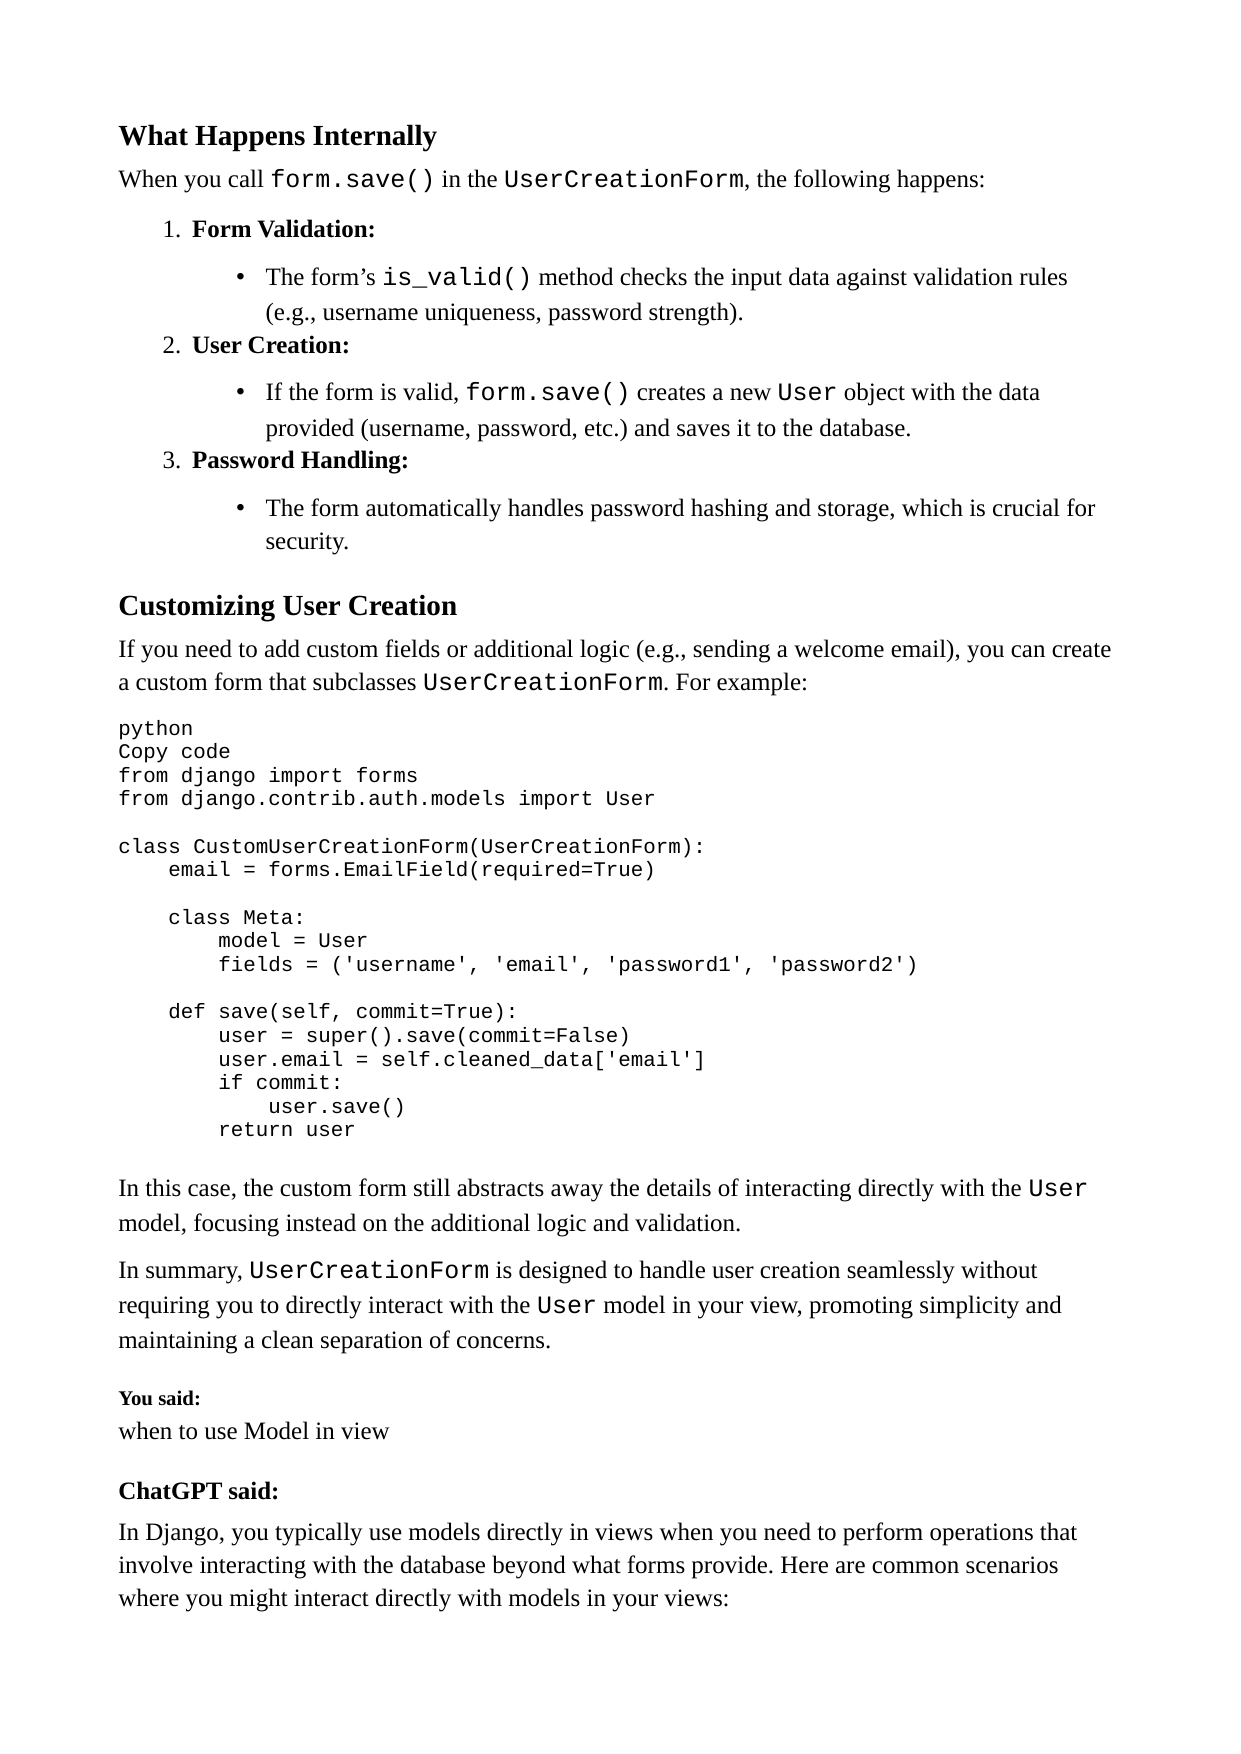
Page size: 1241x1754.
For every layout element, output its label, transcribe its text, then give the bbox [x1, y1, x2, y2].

list The form automatically handles password hashing and storage, which is crucial for security. [236, 493, 1122, 555]
text email = forms.EmailField(required=True) [118, 859, 1122, 883]
text In summary, UserCreationForm is designed to handle user creation seamlessly without requiring you to directly interact with the User model in your view, promoting simplicity and maintaining a clean separation of concerns. [118, 1255, 1122, 1354]
text Copy code [118, 741, 1122, 765]
subtitle You said: [118, 1386, 1122, 1410]
text In Django, you typically use models directly in views when you need to perform operations that involve interacting with the database beyond what forms provide. Here are common scenarios where you might interact directly with models in your views: [118, 1517, 1122, 1612]
list If the form is valid, form.save() creates a new User object with the data provided (username, password, etc.) and saves it to the database. [236, 377, 1122, 441]
text from django.contrib.auth.models import User [118, 788, 1122, 812]
list User Creation: [162, 330, 1122, 359]
text user.email = self.cleaned_data['email'] [118, 1048, 1122, 1072]
text class CustomUserCreationForm(UserCreationForm): [118, 836, 1122, 859]
text when to use Model in view [118, 1416, 1122, 1445]
text if commit: [118, 1072, 1122, 1096]
text fields = ('username', 'email', 'password1', 'password2') [118, 954, 1122, 978]
list Password Handling: [162, 446, 1122, 474]
subtitle What Happens Internally [118, 118, 1122, 152]
text When you call form.save() in the UserCreationForm, the following happens: [118, 164, 1122, 195]
text If you need to add custom fields or additional logic (e.g., sending a welcome email), you can create a custom form that subclasses UserCreationForm. For example: [118, 634, 1122, 698]
subtitle ChatGPT said: [118, 1476, 1122, 1505]
subtitle Customizing User Creation [118, 588, 1122, 622]
text model = User [118, 930, 1122, 954]
text def save(self, commit=True): [118, 1001, 1122, 1025]
list Form Validation: [162, 214, 1122, 243]
text In this case, the custom form still abstracts away the details of interacting directly with the User model, focusing instead on the additional logic and validation. [118, 1173, 1122, 1236]
text return user [118, 1119, 1122, 1143]
text python [118, 717, 1122, 741]
text user.save() [118, 1096, 1122, 1119]
text user = super().save(commit=False) [118, 1025, 1122, 1048]
list The form’s is_valid() method checks the input data against validation rules (e.g., username uniqueness, password strength). [236, 262, 1122, 326]
text class Meta: [118, 907, 1122, 930]
text from django import forms [118, 765, 1122, 788]
